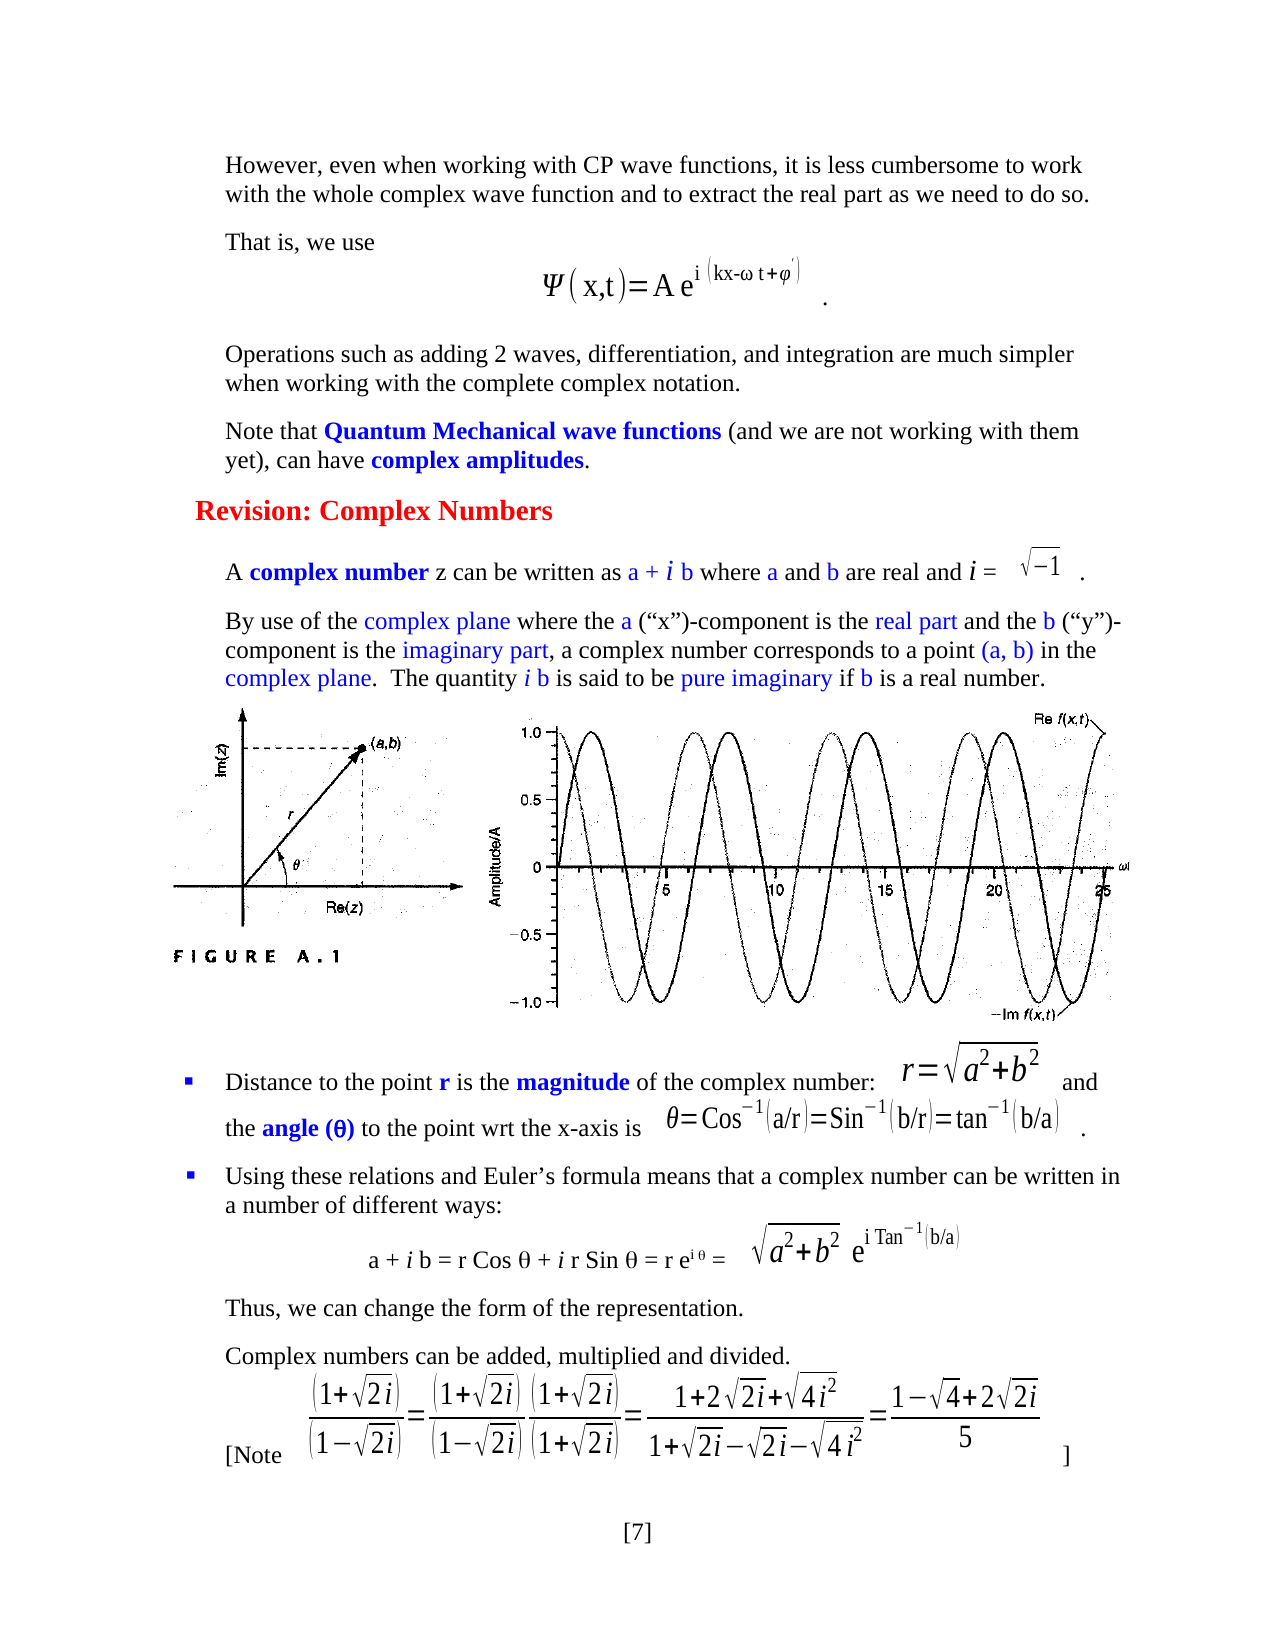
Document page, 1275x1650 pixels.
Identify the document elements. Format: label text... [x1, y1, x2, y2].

text [Note ] [225, 1370, 1125, 1469]
text Operations such as adding 2 waves, differentiation, and integration are much simpler when working with the complete complex notation. [225, 339, 1125, 397]
list Using these relations and Euler’s formula means that a complex number can be written in a number of different ways: [185, 1161, 1125, 1219]
picture [154, 698, 1130, 1021]
text Revision: Complex Numbers [195, 493, 1125, 526]
list Distance to the point r is the magnitude of the complex number: and the angle () to the point wrt the x-axis is . [183, 1040, 1125, 1142]
text Note that Quantum Mechanical wave functions (and we are not working with them yet), can have complex amplitudes. [225, 416, 1125, 474]
text That is, we use [225, 227, 1125, 255]
text A complex number z can be written as a + i b where a and b are real and i = . [225, 546, 1125, 587]
text Complex numbers can be added, multiplied and divided. [225, 1341, 1125, 1370]
text . [225, 255, 1125, 311]
text Thus, we can change the form of the representation. [225, 1293, 1125, 1322]
text a + i b = r Cos  + i r Sin  = r ei  = [225, 1219, 1125, 1274]
text By use of the complex plane where the a (“x”)-component is the real part and the b (“y”)-component is the imaginary part, a complex number corresponds to a point (a, b) in the complex plane. The quantity i b is said to be pure imaginary if b is a real number. [225, 606, 1125, 692]
text However, even when working with CP wave functions, it is less cumbersome to work with the whole complex wave function and to extract the real part as we need to do so. [225, 150, 1125, 207]
